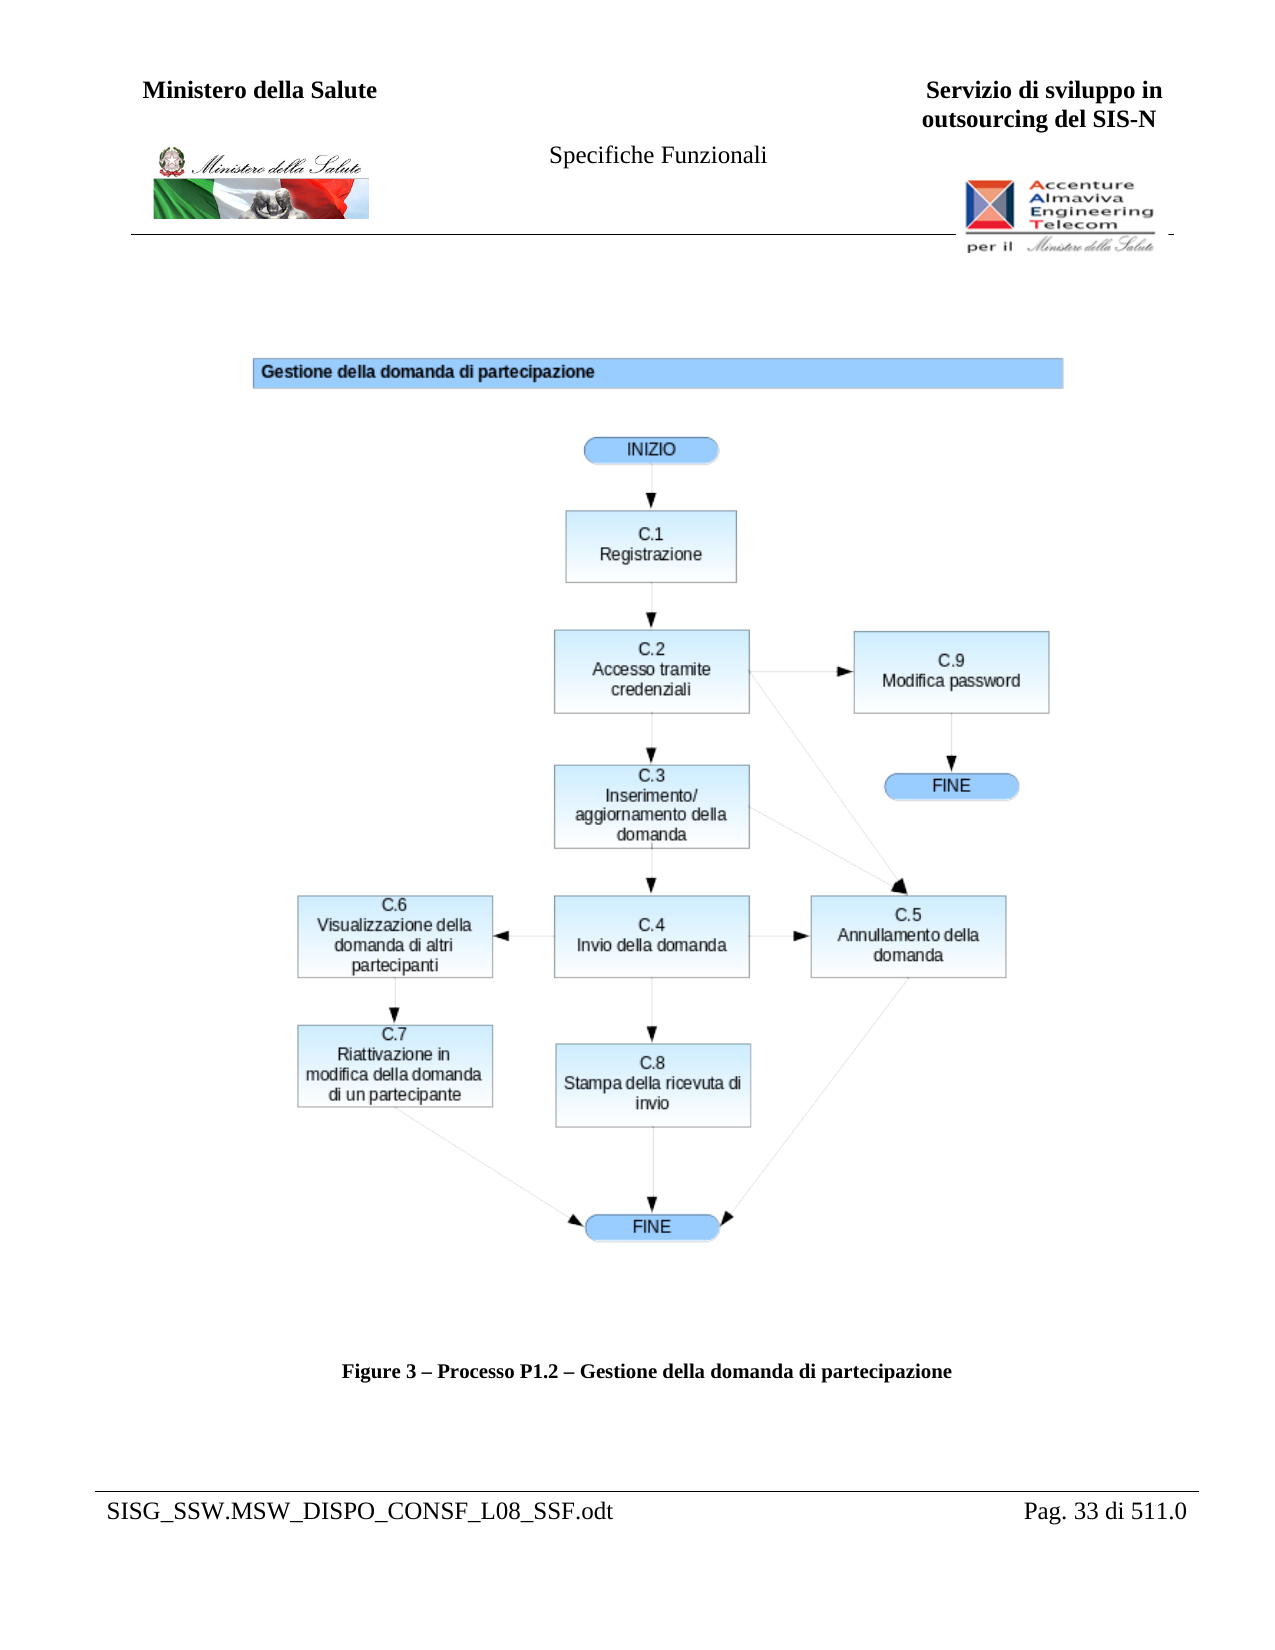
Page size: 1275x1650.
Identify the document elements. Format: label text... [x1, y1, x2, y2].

text Figure 3 – Processo P1.2 – Gestione della domanda di partecipazione [131, 1359, 1162, 1383]
